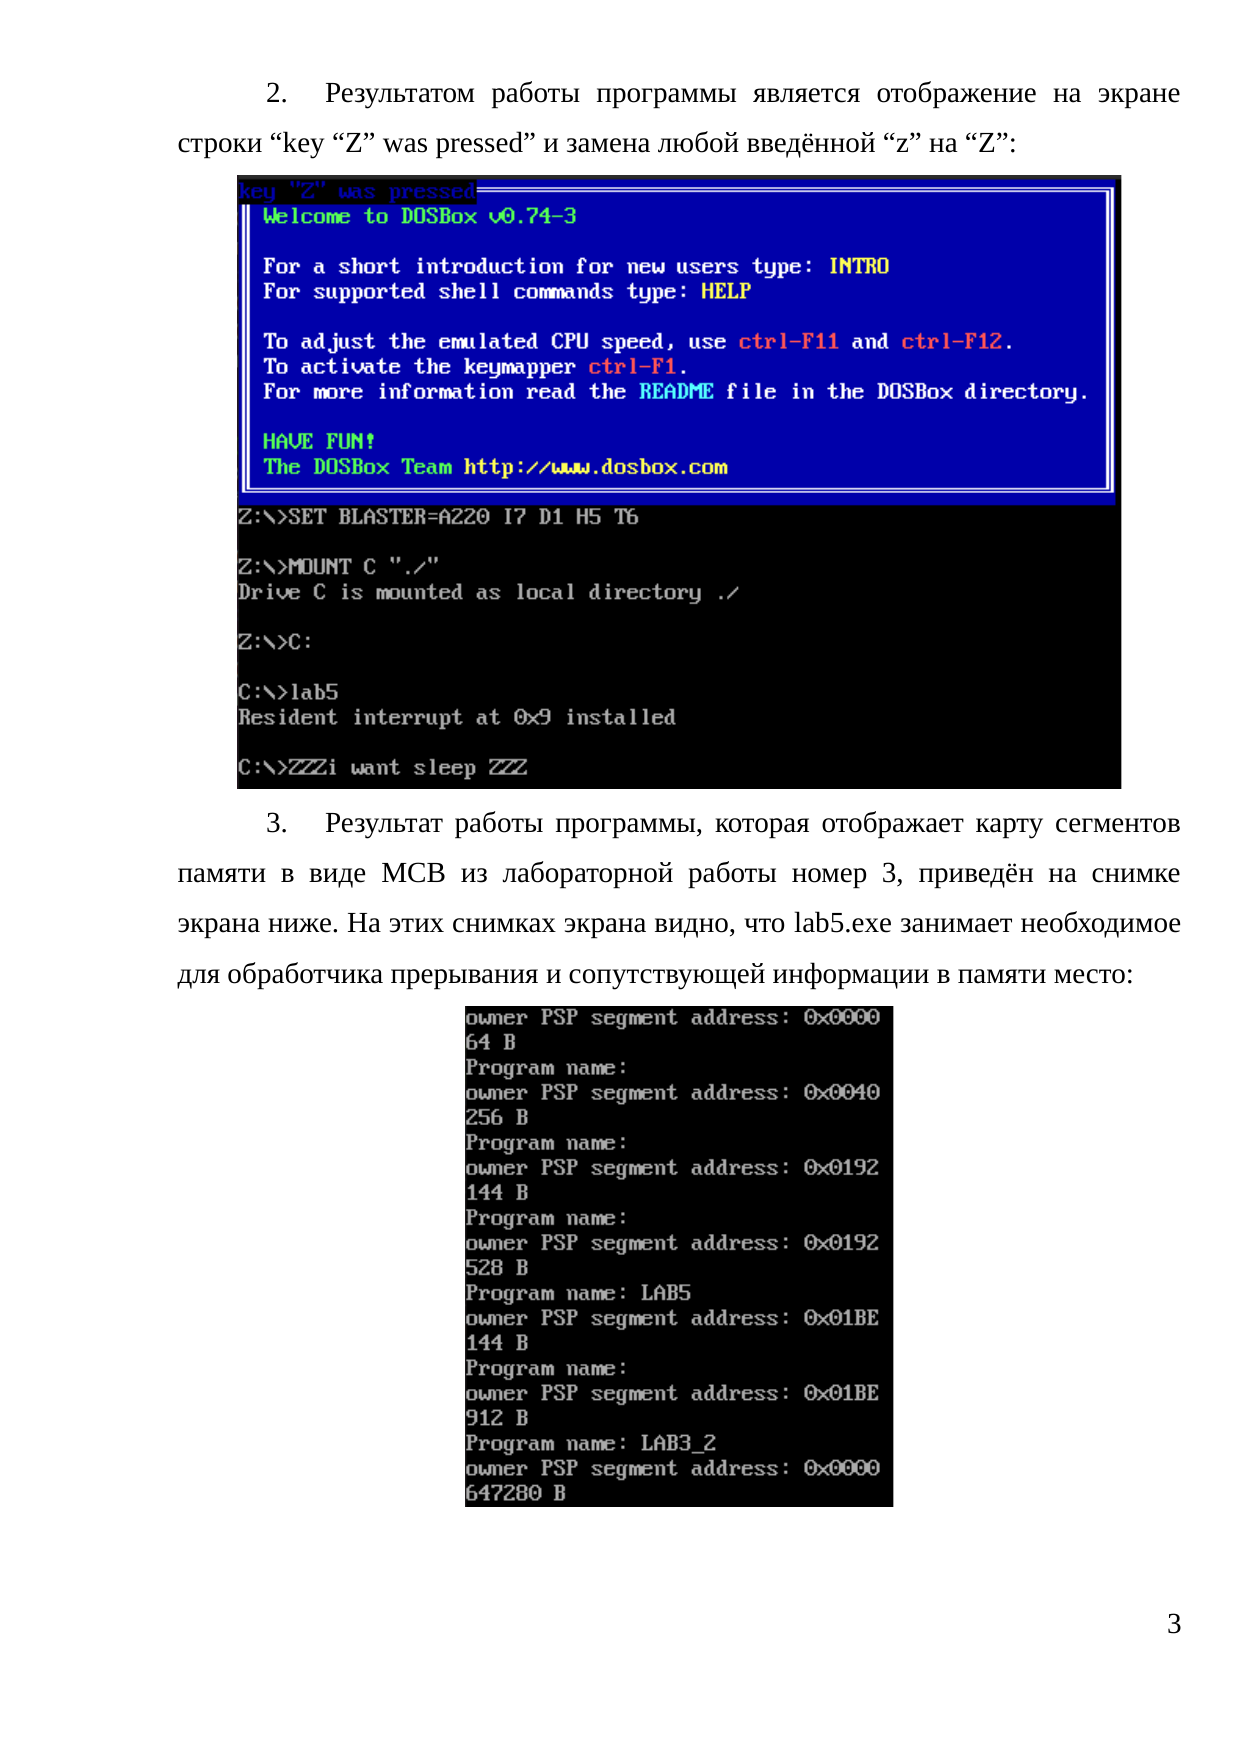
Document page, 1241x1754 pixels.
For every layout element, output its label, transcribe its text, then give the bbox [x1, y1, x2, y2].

list Результатом работы программы является отображение на экране строки “key “Z” was pressed” и замена любой введённой “z” на “Z”: [177, 75, 1181, 159]
list Результат работы программы, которая отображает карту сегментов памяти в виде MCB из лабораторной работы номер 3, приведён на снимке экрана ниже. На этих снимках экрана видно, что lab5.exe занимает необходимое для обработчика прерывания и сопутствующей информации в памяти место: [177, 805, 1181, 989]
